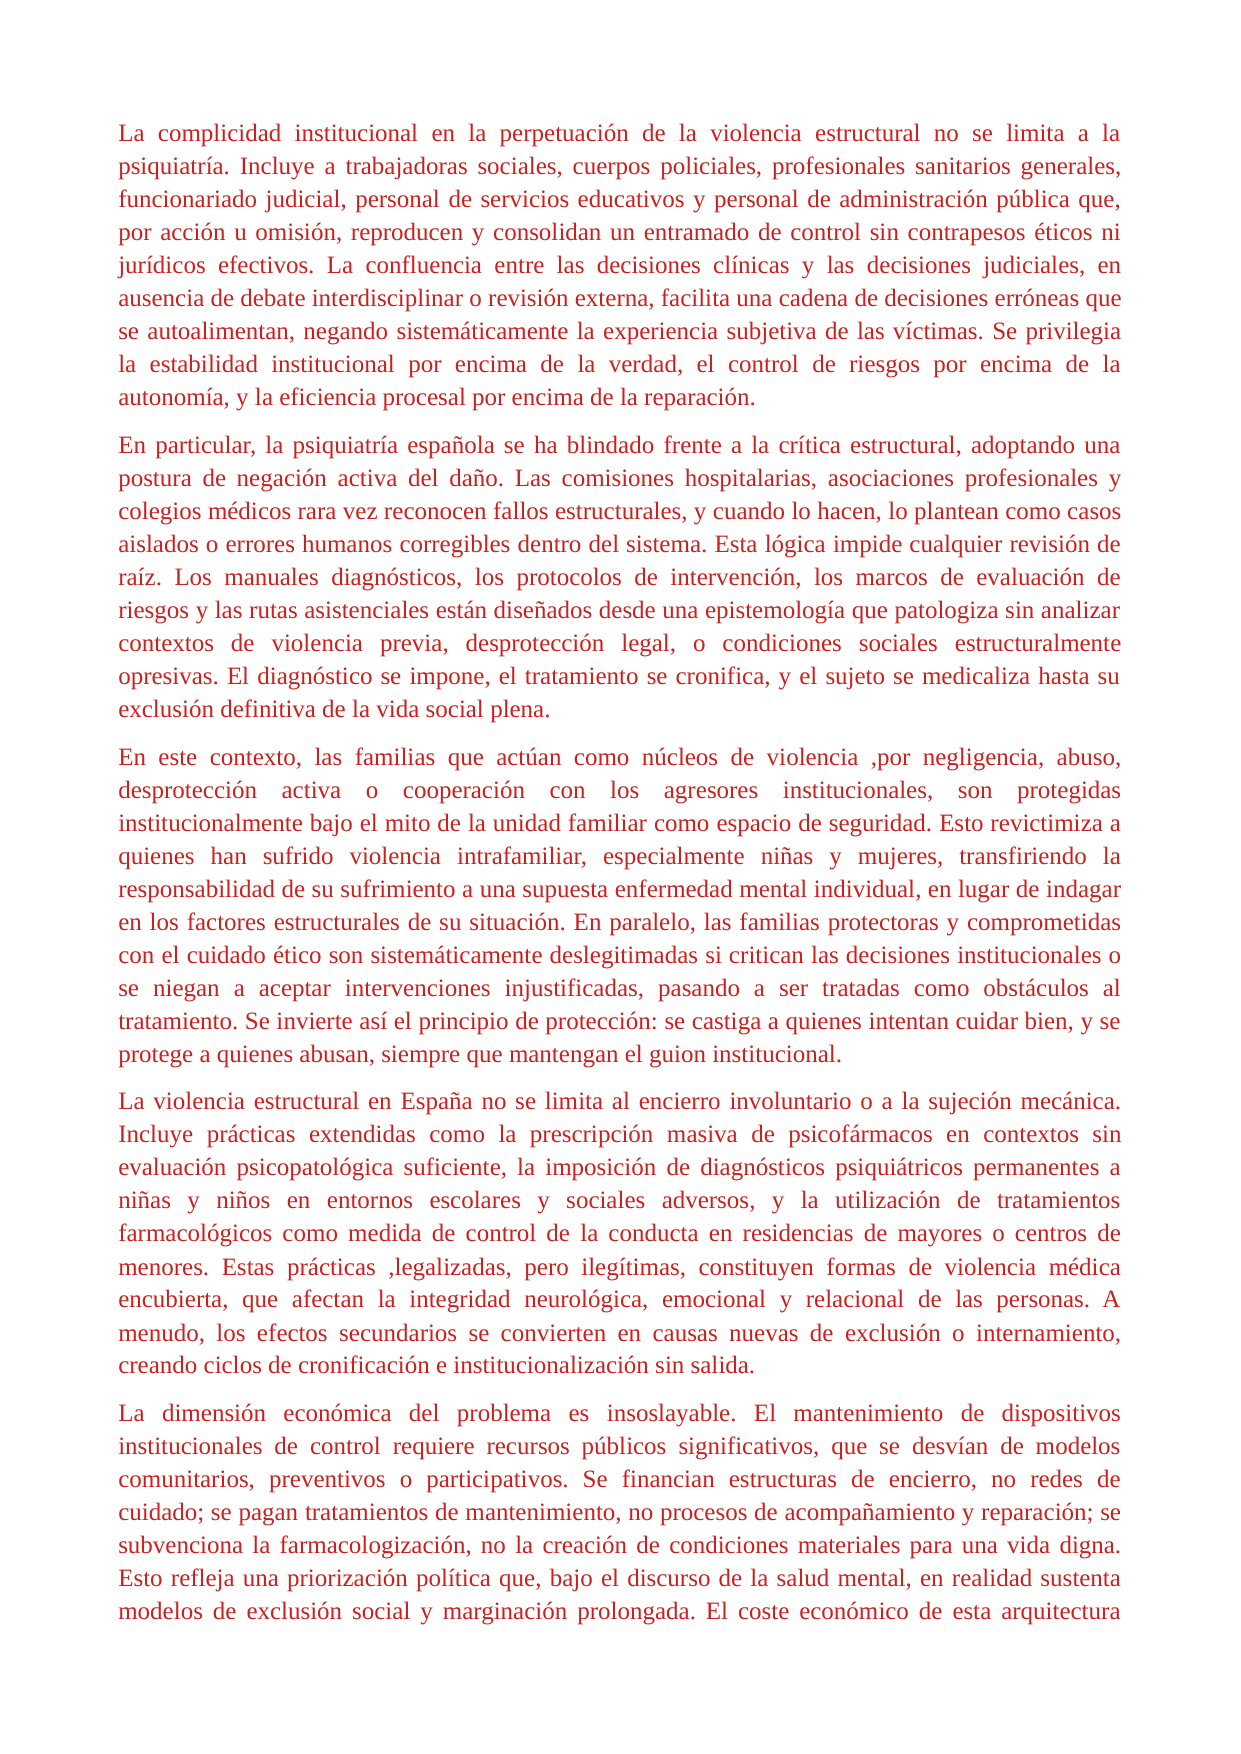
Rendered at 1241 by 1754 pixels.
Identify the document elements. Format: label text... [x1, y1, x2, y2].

text En este contexto, las familias que actúan como núcleos de violencia ,por negligencia, abuso, desprotección activa o cooperación con los agresores institucionales, son protegidas institucionalmente bajo el mito de la unidad familiar como espacio de seguridad. Esto revictimiza a quienes han sufrido violencia intrafamiliar, especialmente niñas y mujeres, transfiriendo la responsabilidad de su sufrimiento a una supuesta enfermedad mental individual, en lugar de indagar en los factores estructurales de su situación. En paralelo, las familias protectoras y comprometidas con el cuidado ético son sistemáticamente deslegitimadas si critican las decisiones institucionales o se niegan a aceptar intervenciones injustificadas, pasando a ser tratadas como obstáculos al tratamiento. Se invierte así el principio de protección: se castiga a quienes intentan cuidar bien, y se protege a quienes abusan, siempre que mantengan el guion institucional. [118, 742, 1122, 1068]
text La complicidad institucional en la perpetuación de la violencia estructural no se limita a la psiquiatría. Incluye a trabajadoras sociales, cuerpos policiales, profesionales sanitarios generales, funcionariado judicial, personal de servicios educativos y personal de administración pública que, por acción u omisión, reproducen y consolidan un entramado de control sin contrapesos éticos ni jurídicos efectivos. La confluencia entre las decisiones clínicas y las decisiones judiciales, en ausencia de debate interdisciplinar o revisión externa, facilita una cadena de decisiones erróneas que se autoalimentan, negando sistemáticamente la experiencia subjetiva de las víctimas. Se privilegia la estabilidad institucional por encima de la verdad, el control de riesgos por encima de la autonomía, y la eficiencia procesal por encima de la reparación. [118, 118, 1122, 411]
text La dimensión económica del problema es insoslayable. El mantenimiento de dispositivos institucionales de control requiere recursos públicos significativos, que se desvían de modelos comunitarios, preventivos o participativos. Se financian estructuras de encierro, no redes de cuidado; se pagan tratamientos de mantenimiento, no procesos de acompañamiento y reparación; se subvenciona la farmacologización, no la creación de condiciones materiales para una vida digna. Esto refleja una priorización política que, bajo el discurso de la salud mental, en realidad sustenta modelos de exclusión social y marginación prolongada. El coste económico de esta arquitectura [118, 1398, 1122, 1625]
text En particular, la psiquiatría española se ha blindado frente a la crítica estructural, adoptando una postura de negación activa del daño. Las comisiones hospitalarias, asociaciones profesionales y colegios médicos rara vez reconocen fallos estructurales, y cuando lo hacen, lo plantean como casos aislados o errores humanos corregibles dentro del sistema. Esta lógica impide cualquier revisión de raíz. Los manuales diagnósticos, los protocolos de intervención, los marcos de evaluación de riesgos y las rutas asistenciales están diseñados desde una epistemología que patologiza sin analizar contextos de violencia previa, desprotección legal, o condiciones sociales estructuralmente opresivas. El diagnóstico se impone, el tratamiento se cronifica, y el sujeto se medicaliza hasta su exclusión definitiva de la vida social plena. [118, 430, 1122, 723]
text La violencia estructural en España no se limita al encierro involuntario o a la sujeción mecánica. Incluye prácticas extendidas como la prescripción masiva de psicofármacos en contextos sin evaluación psicopatológica suficiente, la imposición de diagnósticos psiquiátricos permanentes a niñas y niños en entornos escolares y sociales adversos, y la utilización de tratamientos farmacológicos como medida de control de la conducta en residencias de mayores o centros de menores. Estas prácticas ,legalizadas, pero ilegítimas, constituyen formas de violencia médica encubierta, que afectan la integridad neurológica, emocional y relacional de las personas. A menudo, los efectos secundarios se convierten en causas nuevas de exclusión o internamiento, creando ciclos de cronificación e institucionalización sin salida. [118, 1086, 1122, 1379]
